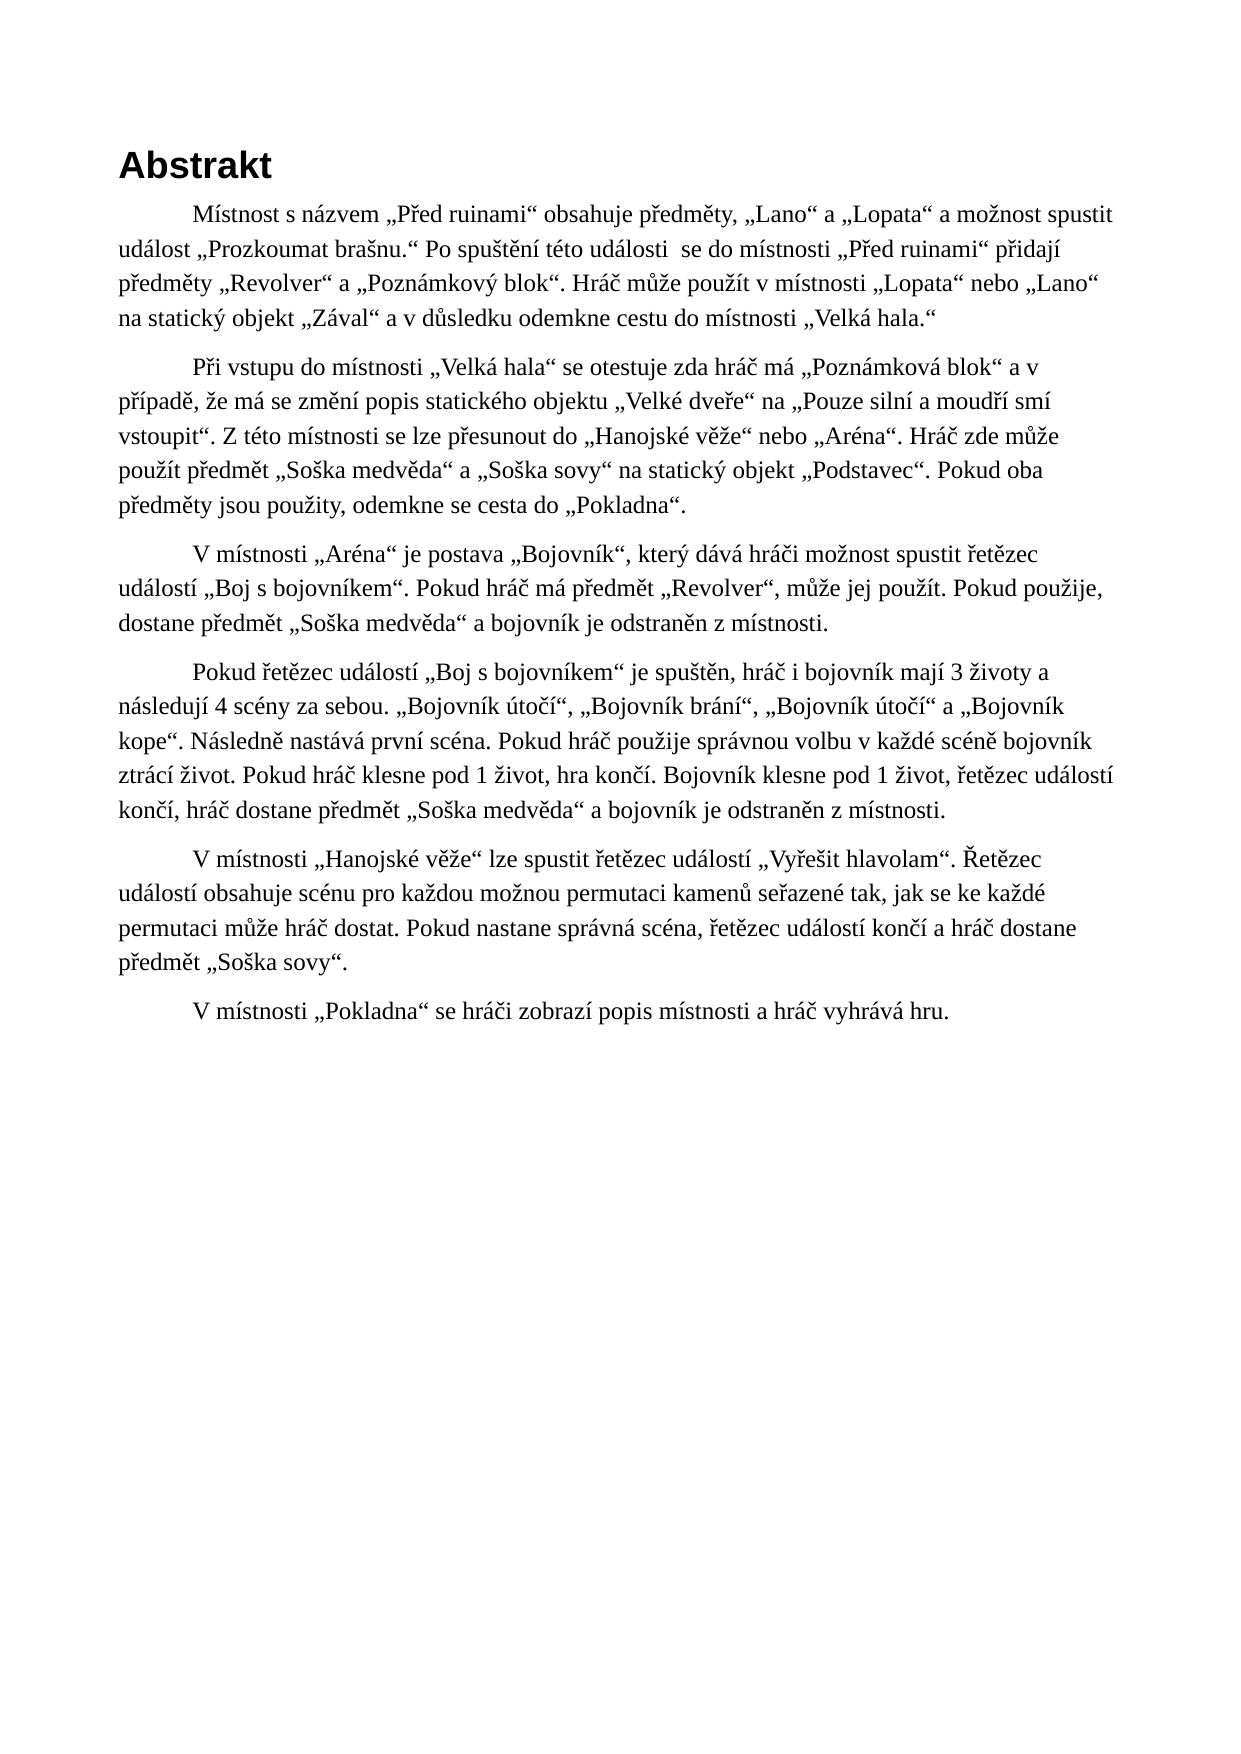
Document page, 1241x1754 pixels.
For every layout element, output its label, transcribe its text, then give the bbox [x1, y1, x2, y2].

text V místnosti „Aréna“ je postava „Bojovník“, který dává hráči možnost spustit řetězec událostí „Boj s bojovníkem“. Pokud hráč má předmět „Revolver“, může jej použít. Pokud použije, dostane předmět „Soška medvěda“ a bojovník je odstraněn z místnosti. [118, 539, 1122, 636]
text Při vstupu do místnosti „Velká hala“ se otestuje zda hráč má „Poznámková blok“ a v případě, že má se změní popis statického objektu „Velké dveře“ na „Pouze silní a moudří smí vstoupit“. Z této místnosti se lze přesunout do „Hanojské věže“ nebo „Aréna“. Hráč zde může použít předmět „Soška medvěda“ a „Soška sovy“ na statický objekt „Podstavec“. Pokud oba předměty jsou použity, odemkne se cesta do „Pokladna“. [118, 352, 1122, 518]
text V místnosti „Hanojské věže“ lze spustit řetězec událostí „Vyřešit hlavolam“. Řetězec událostí obsahuje scénu pro každou možnou permutaci kamenů seřazené tak, jak se ke každé permutaci může hráč dostat. Pokud nastane správná scéna, řetězec událostí končí a hráč dostane předmět „Soška sovy“. [118, 844, 1122, 976]
subtitle Abstrakt [118, 143, 1122, 187]
text V místnosti „Pokladna“ se hráči zobrazí popis místnosti a hráč vyhrává hru. [118, 996, 1122, 1025]
text Pokud řetězec událostí „Boj s bojovníkem“ je spuštěn, hráč i bojovník mají 3 životy a následují 4 scény za sebou. „Bojovník útočí“, „Bojovník brání“, „Bojovník útočí“ a „Bojovník kope“. Následně nastává první scéna. Pokud hráč použije správnou volbu v každé scéně bojovník ztrácí život. Pokud hráč klesne pod 1 život, hra končí. Bojovník klesne pod 1 život, řetězec událostí končí, hráč dostane předmět „Soška medvěda“ a bojovník je odstraněn z místnosti. [118, 657, 1122, 823]
text Místnost s názvem „Před ruinami“ obsahuje předměty, „Lano“ a „Lopata“ a možnost spustit událost „Prozkoumat brašnu.“ Po spuštění této události se do místnosti „Před ruinami“ přidají předměty „Revolver“ a „Poznámkový blok“. Hráč může použít v místnosti „Lopata“ nebo „Lano“ na statický objekt „Zával“ a v důsledku odemkne cestu do místnosti „Velká hala.“ [118, 199, 1122, 331]
